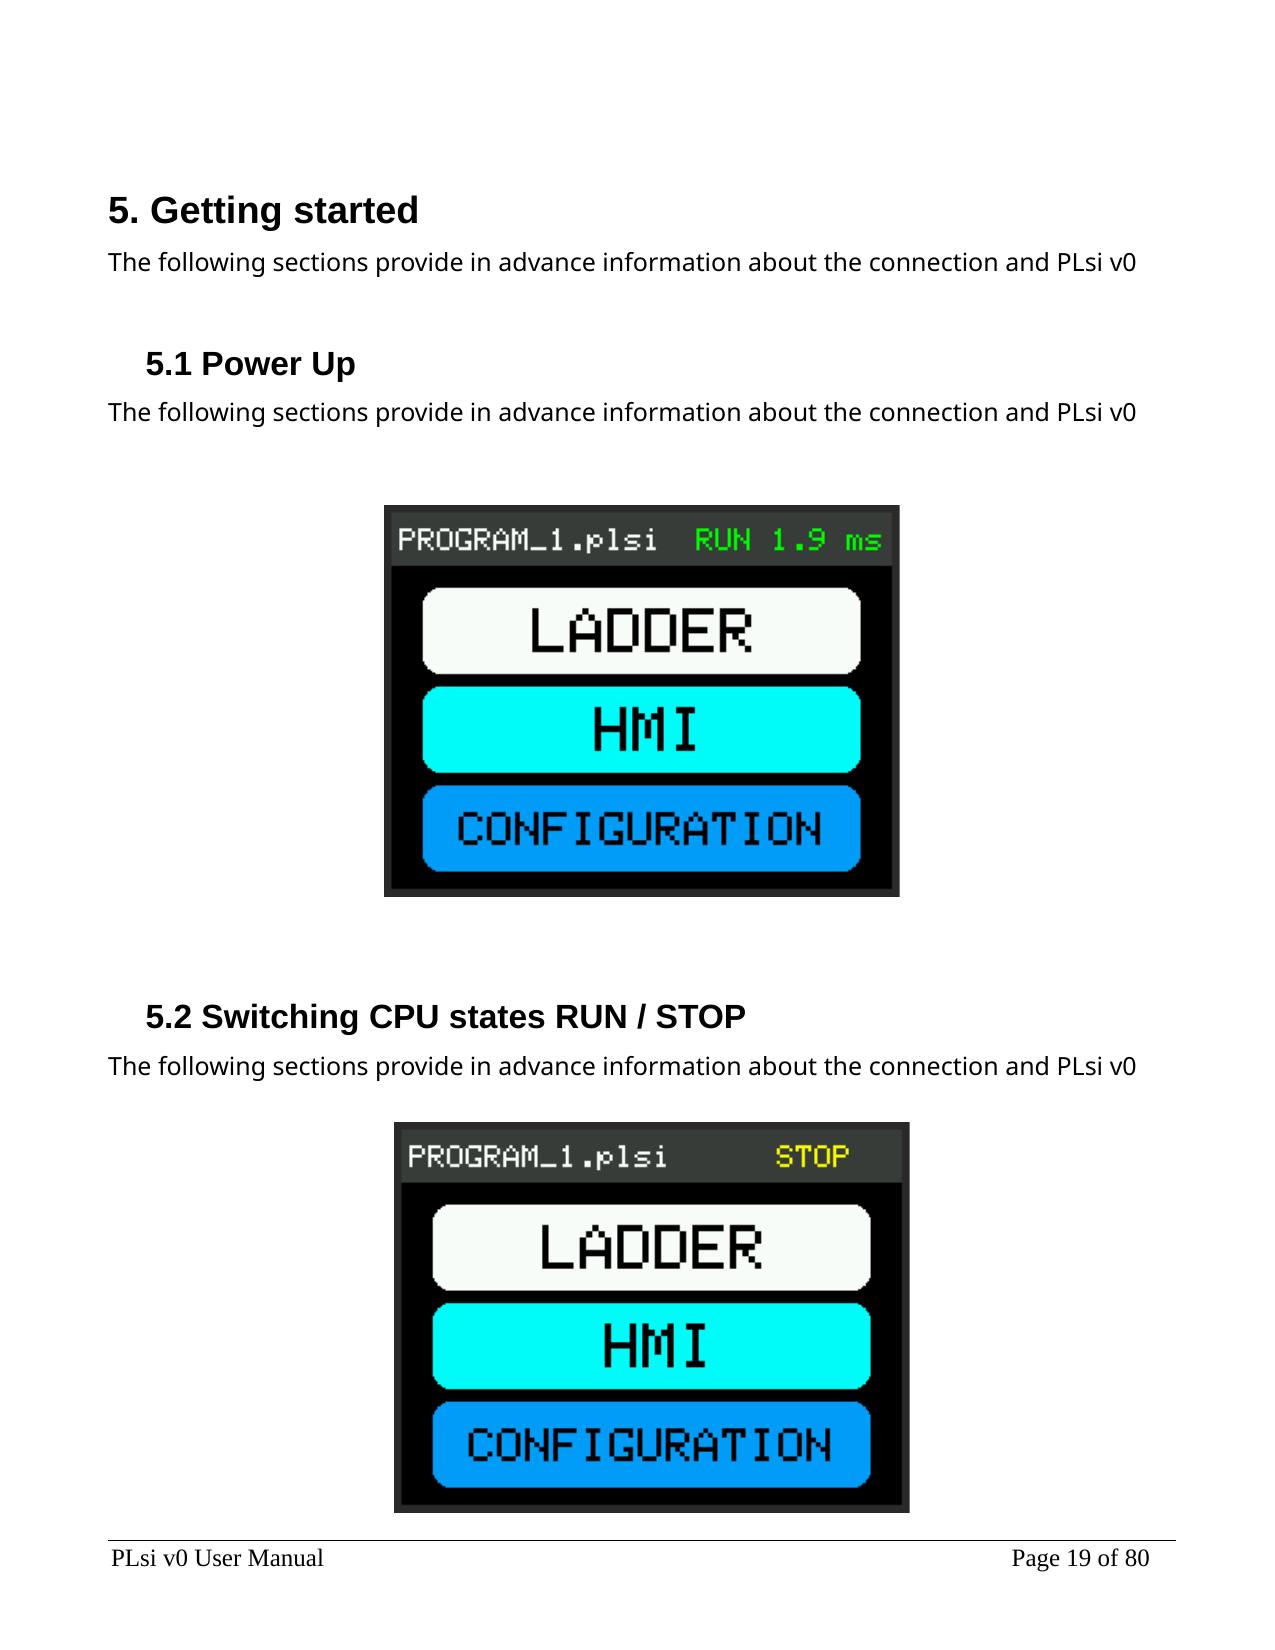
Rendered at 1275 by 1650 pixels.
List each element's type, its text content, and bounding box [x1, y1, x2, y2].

subtitle 5. Getting started [108, 188, 1176, 232]
picture [384, 505, 900, 897]
text The following sections provide in advance information about the connection and PLsi v0 [108, 394, 1176, 428]
text The following sections provide in advance information about the connection and PLsi v0 [108, 1048, 1176, 1082]
picture [394, 1122, 910, 1513]
subtitle 5.2 Switching CPU states RUN / STOP [145, 997, 1176, 1036]
subtitle 5.1 Power Up [145, 343, 1176, 382]
text The following sections provide in advance information about the connection and PLsi v0 [108, 244, 1176, 278]
